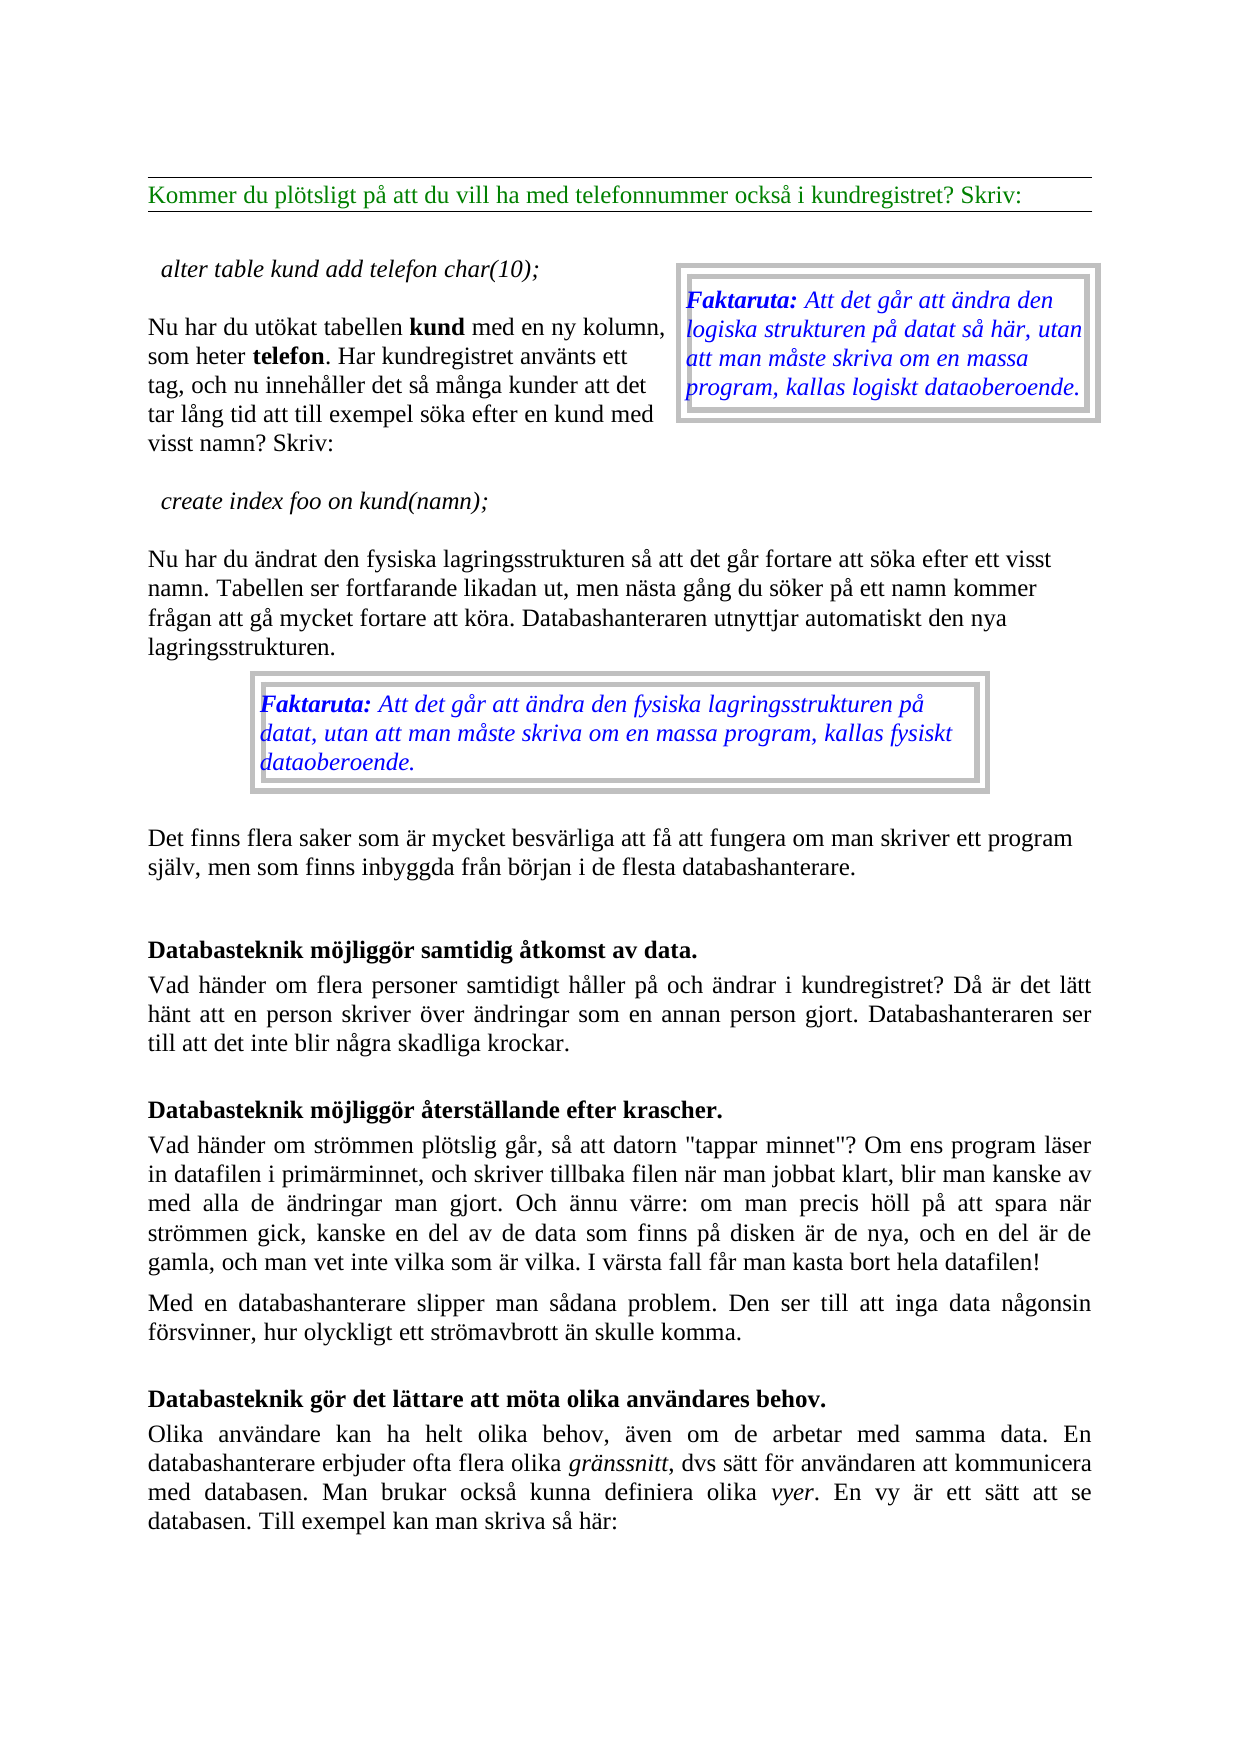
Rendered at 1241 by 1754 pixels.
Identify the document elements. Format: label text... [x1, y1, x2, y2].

text create index foo on kund(namn); [148, 486, 1092, 515]
text Vad händer om strömmen plötslig går, så att datorn "tappar minnet"? Om ens program läser in datafilen i primärminnet, och skriver tillbaka filen när man jobbat klart, blir man kanske av med alla de ändringar man gjort. Och ännu värre: om man precis höll på att spara när strömmen gick, kanske en del av de data som finns på disken är de nya, och en del är de gamla, och man vet inte vilka som är vilka. I värsta fall får man kasta bort hela datafilen! [148, 1130, 1092, 1276]
text Olika användare kan ha helt olika behov, även om de arbetar med samma data. En databashanterare erbjuder ofta flera olika gränssnitt, dvs sätt för användaren att kommunicera med databasen. Man brukar också kunna definiera olika vyer. En vy är ett sätt att se databasen. Till exempel kan man skriva så här: [148, 1419, 1092, 1535]
table_header Faktaruta: Att det går att ändra den fysiska lagringsstrukturen på datat, utan att man måste skriva om en massa program, kallas fysiskt dataoberoende. [258, 676, 982, 777]
subtitle Databasteknik möjliggör samtidig åtkomst av data. [148, 935, 1092, 964]
subtitle Databasteknik gör det lättare att möta olika användares behov. [148, 1384, 1092, 1413]
subtitle Databasteknik möjliggör återställande efter krascher. [148, 1095, 1092, 1124]
text Det finns flera saker som är mycket besvärliga att få att fungera om man skriver ett program själv, men som finns inbyggda från början i de flesta databashanterare. [148, 823, 1092, 881]
text Vad händer om flera personer samtidigt håller på och ändrar i kundregistret? Då är det lätt hänt att en person skriver över ändringar som en annan person gjort. Databashanteraren ser till att det inte blir några skadliga krockar. [148, 970, 1092, 1057]
text Nu har du utökat tabellen kund med en ny kolumn, som heter telefon. Har kundregistret använts ett tag, och nu innehåller det så många kunder att det tar lång tid att till exempel söka efter en kund med visst namn? Skriv: [148, 312, 1092, 457]
text Kommer du plötsligt på att du vill ha med telefonnummer också i kundregistret? Skriv: [148, 178, 1092, 211]
text Nu har du ändrat den fysiska lagringsstrukturen så att det går fortare att söka efter ett visst namn. Tabellen ser fortfarande likadan ut, men nästa gång du söker på ett namn kommer frågan att gå mycket fortare att köra. Databashanteraren utnyttjar automatiskt den nya lagringsstrukturen. [148, 544, 1092, 661]
table_header Faktaruta: Att det går att ändra den logiska strukturen på datat så här, utan att man måste skriva om en massa program, kallas logiskt dataoberoende. [684, 268, 1092, 407]
text Med en databashanterare slipper man sådana problem. Den ser till att inga data någonsin försvinner, hur olyckligt ett strömavbrott än skulle komma. [148, 1288, 1092, 1346]
text alter table kund add telefon char(10); [148, 254, 1092, 283]
